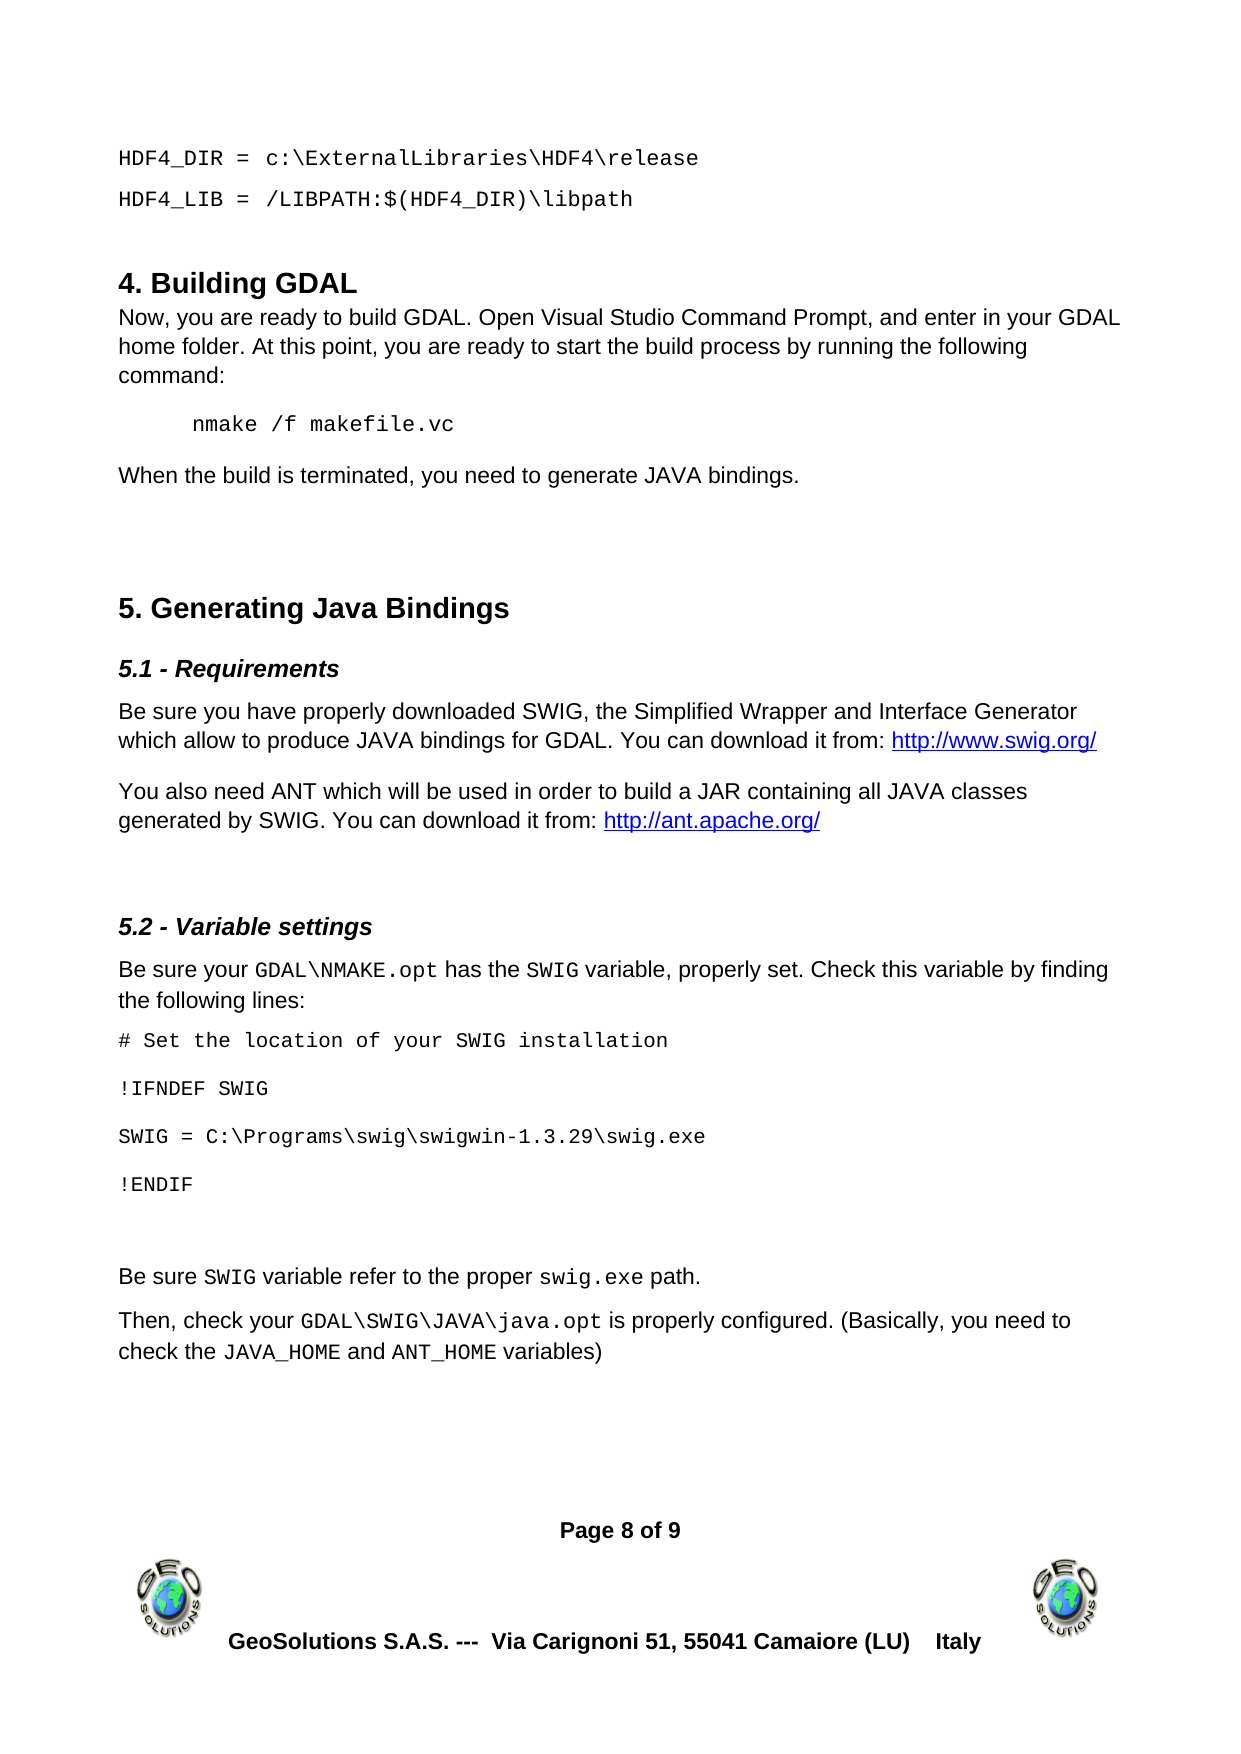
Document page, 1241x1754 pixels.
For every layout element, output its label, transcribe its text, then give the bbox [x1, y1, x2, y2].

text Now, you are ready to build GDAL. Open Visual Studio Command Prompt, and enter in your GDAL home folder. At this point, you are ready to start the build process by running the following command: [118, 304, 1122, 389]
text # Set the location of your SWIG installation [118, 1029, 1122, 1053]
picture [134, 1552, 205, 1641]
picture [1030, 1552, 1101, 1641]
subtitle 5. Generating Java Bindings [118, 592, 1122, 625]
text !ENDIF [118, 1174, 1122, 1197]
text HDF4_DIR = c:\ExternalLibraries\HDF4\release [118, 148, 1122, 172]
subtitle 4. Building GDAL [118, 267, 1122, 299]
text SWIG = C:\Programs\swig\swigwin-1.3.29\swig.exe [118, 1126, 1122, 1149]
text HDF4_LIB = /LIBPATH:$(HDF4_DIR)\libpath [118, 188, 1122, 213]
text You also need ANT which will be used in order to build a JAR containing all JAVA classes generated by SWIG. You can download it from: http://ant.apache.org/ [118, 778, 1122, 833]
text Be sure you have properly downloaded SWIG, the Simplified Wrapper and Interface Generator which allow to produce JAVA bindings for GDAL. You can download it from: http://www.swig.org/ [118, 699, 1122, 754]
text !IFNDEF SWIG [118, 1078, 1122, 1101]
text nmake /f makefile.vc [118, 413, 1122, 438]
text Be sure SWIG variable refer to the proper swig.exe path. [118, 1263, 1122, 1291]
text Then, check your GDAL\SWIG\JAVA\java.opt is properly configured. (Basically, you need to check the JAVA_HOME and ANT_HOME variables) [118, 1307, 1122, 1366]
subtitle 5.2 - Variable settings [118, 912, 1122, 940]
text When the build is terminated, you need to generate JAVA bindings. [118, 463, 1122, 488]
text Be sure your GDAL\NMAKE.opt has the SWIG variable, properly set. Check this variable by finding the following lines: [118, 957, 1122, 1013]
subtitle 5.1 - Requirements [118, 654, 1122, 682]
